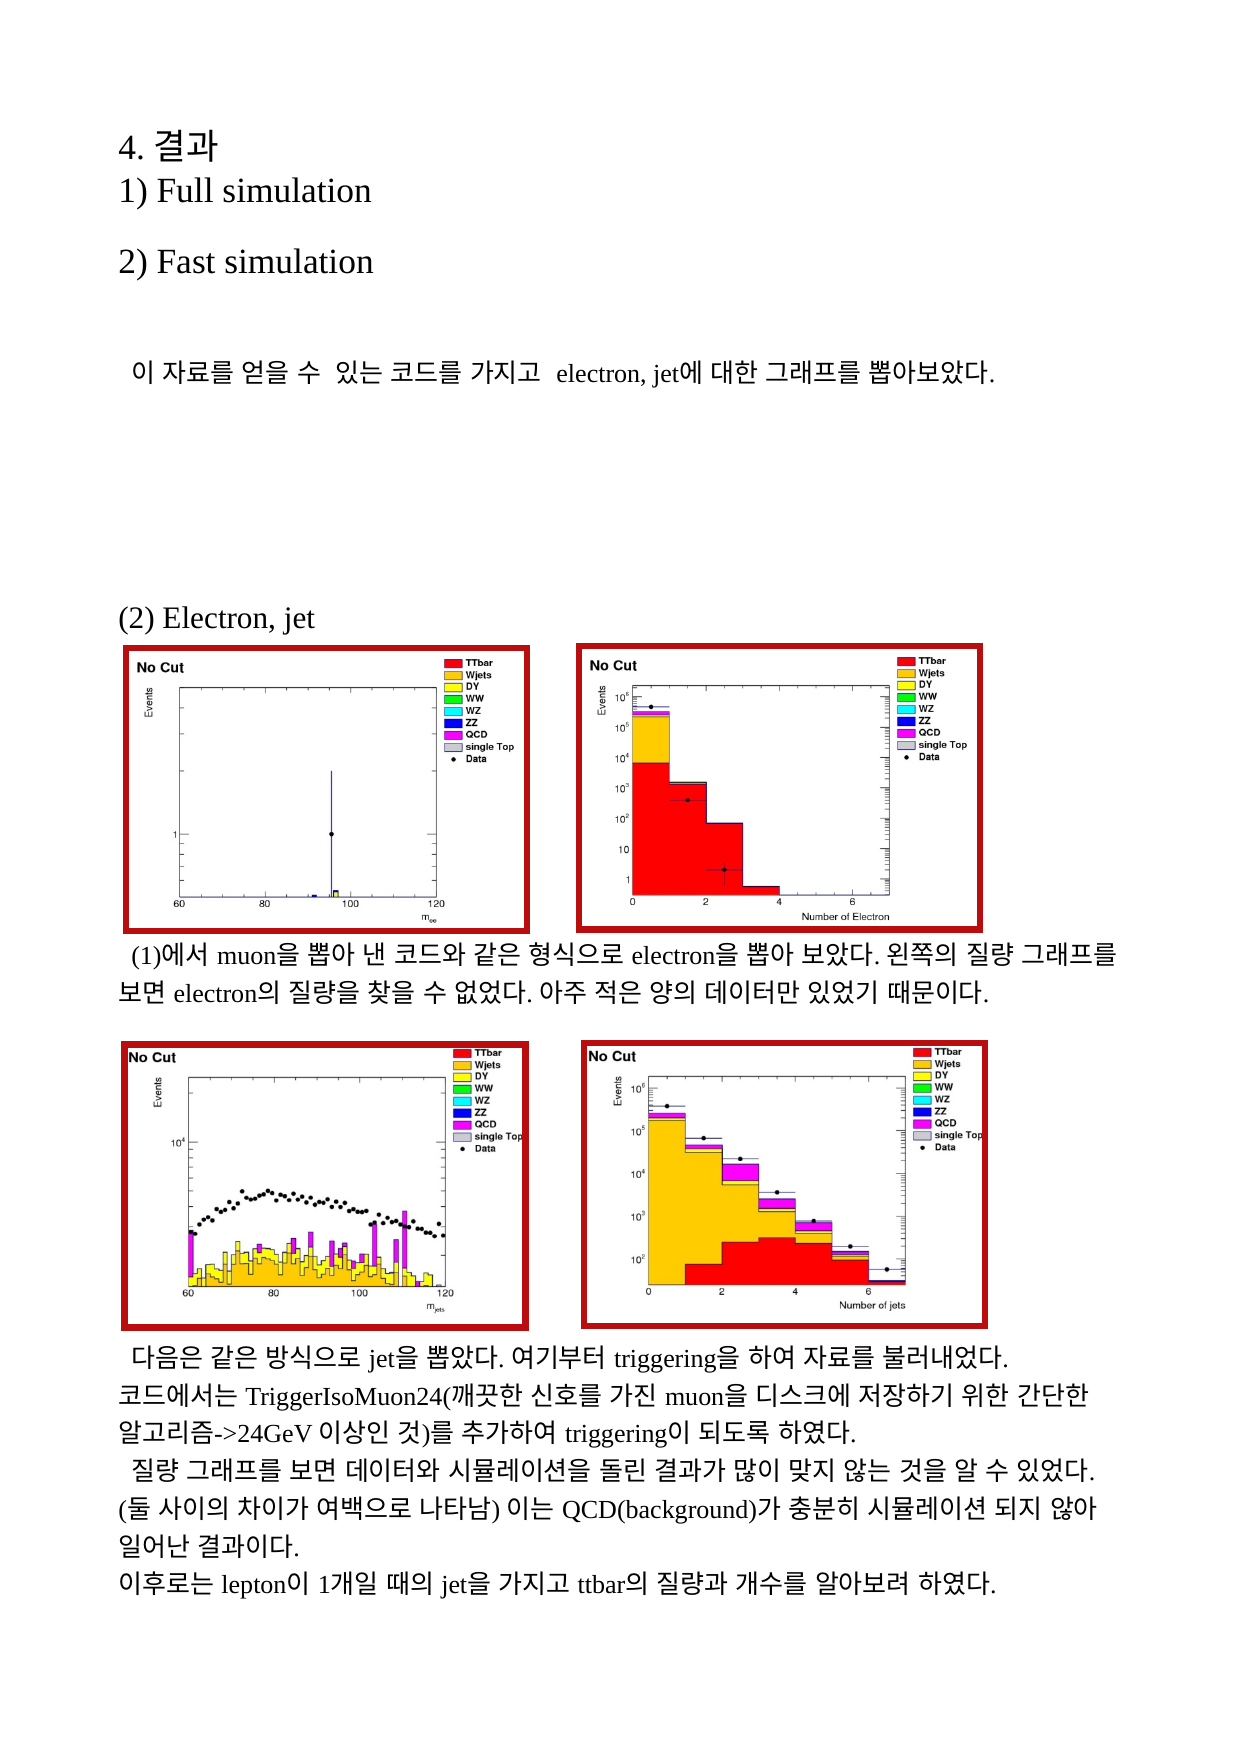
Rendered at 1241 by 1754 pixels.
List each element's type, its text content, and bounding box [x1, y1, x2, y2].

text (2) Electron, jet [118, 599, 1122, 636]
text 2) Fast simulation [118, 240, 1122, 281]
text 1) Full simulation [118, 169, 1122, 210]
text 질량 그래프를 보면 데이터와 시뮬레이션을 돌린 결과가 많이 맞지 않는 것을 알 수 있었다.(둘 사이의 차이가 여백으로 나타남) 이는 QCD(background)가 충분히 시뮬레이션 되지 않아 일어난 결과이다. [118, 1450, 1122, 1563]
text 4. 결과 [118, 118, 1122, 169]
text 이 자료를 얻을 수 있는 코드를 가지고 electron, jet에 대한 그래프를 뽑아보았다. [118, 352, 1122, 389]
text 코드에서는 TriggerIsoMuon24(깨끗한 신호를 가진 muon을 디스크에 저장하기 위한 간단한 알고리즘->24GeV 이상인 것)를 추가하여 triggering이 되도록 하였다. [118, 1375, 1122, 1450]
text 이후로는 lepton이 1개일 때의 jet을 가지고 ttbar의 질량과 개수를 알아보려 하였다. [118, 1563, 1122, 1601]
text 다음은 같은 방식으로 jet을 뽑았다. 여기부터 triggering을 하여 자료를 불러내었다. [118, 1337, 1122, 1375]
text (1)에서 muon을 뽑아 낸 코드와 같은 형식으로 electron을 뽑아 보았다. 왼쪽의 질량 그래프를 보면 electron의 질량을 찾을 수 없었다. 아주 적은 양의 데이터만 있었기 때문이다. [118, 934, 1122, 1010]
